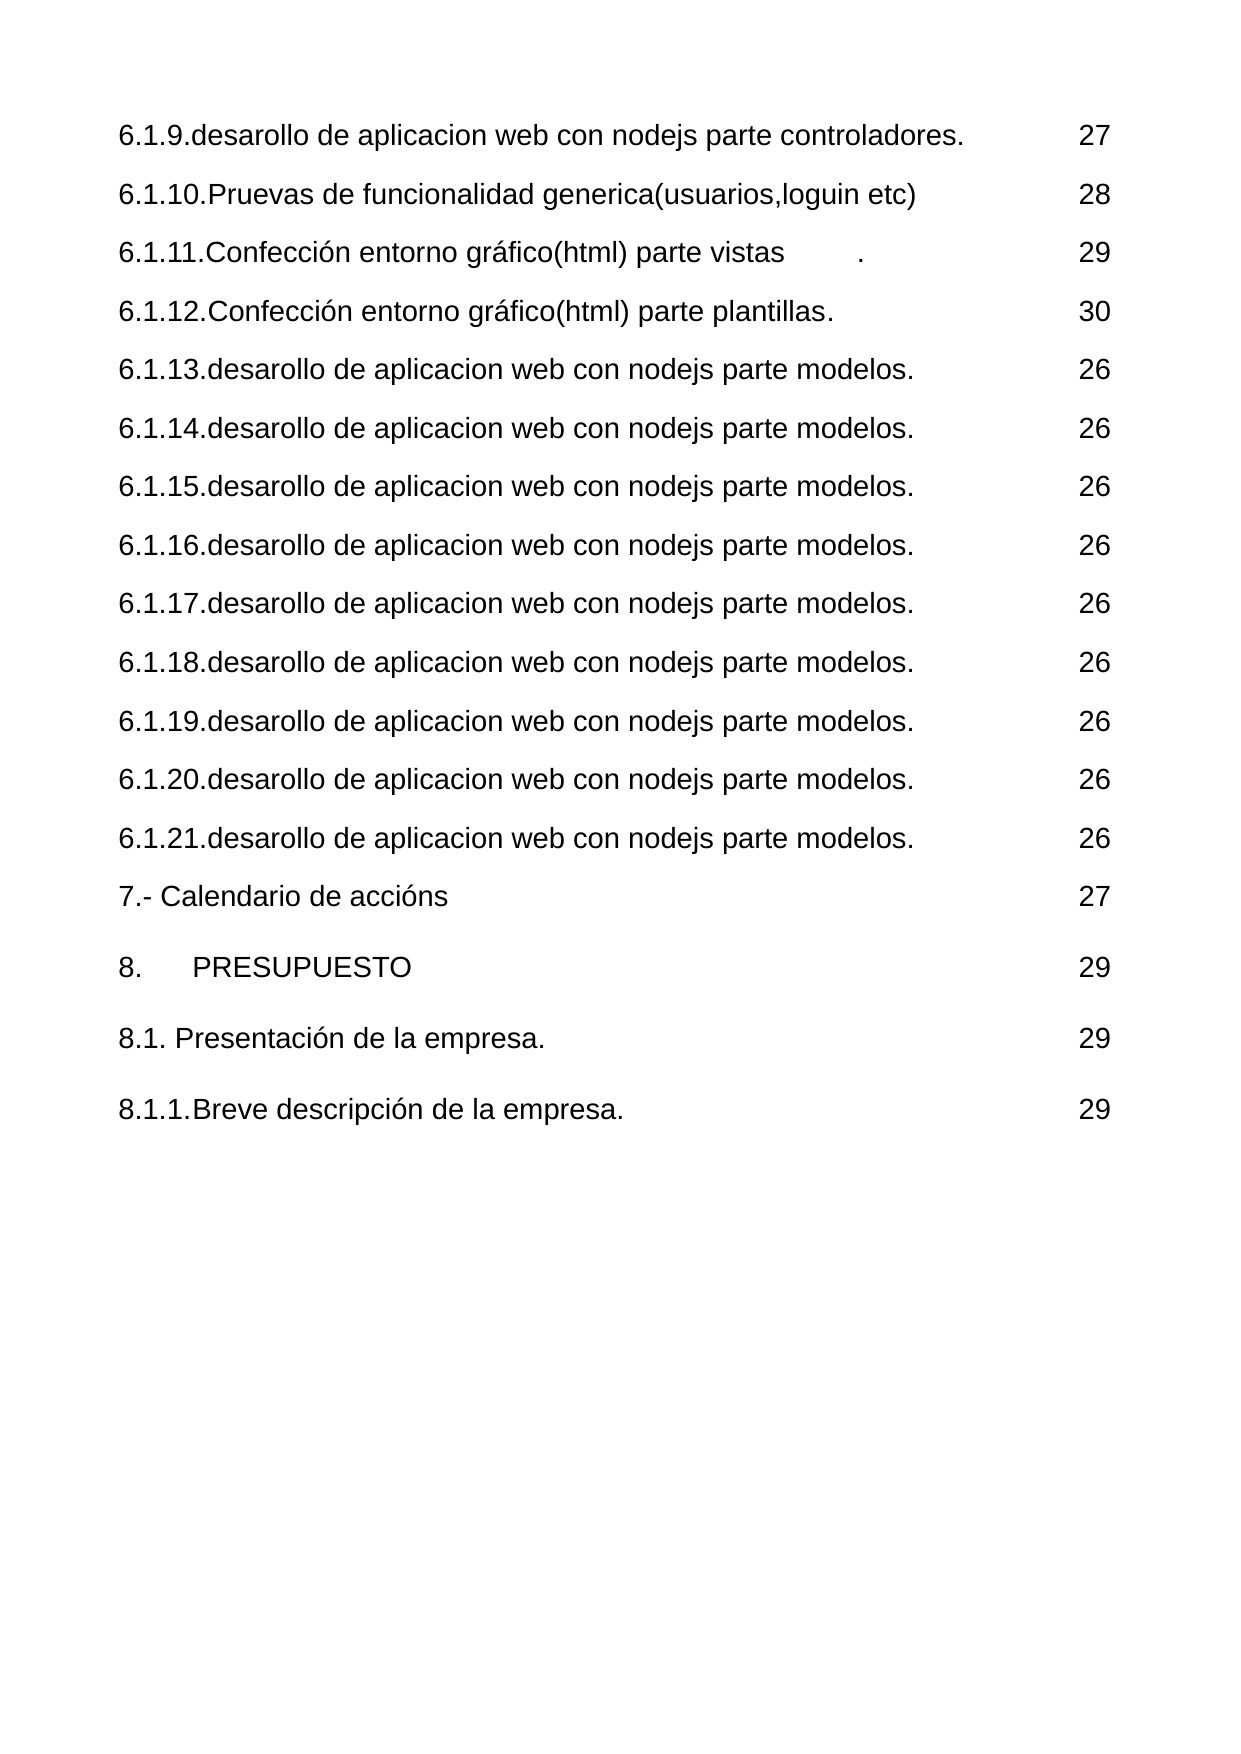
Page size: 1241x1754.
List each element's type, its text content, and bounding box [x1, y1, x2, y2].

text 6.1.12.Confección entorno gráfico(html) parte plantillas. 30 [118, 294, 1122, 327]
text 6.1.20.desarollo de aplicacion web con nodejs parte modelos. 26 [118, 762, 1122, 796]
title 8. PRESUPUESTO 29 [118, 950, 1122, 984]
text 6.1.18.desarollo de aplicacion web con nodejs parte modelos. 26 [118, 645, 1122, 678]
text 6.1.13.desarollo de aplicacion web con nodejs parte modelos. 26 [118, 352, 1122, 386]
text 6.1.19.desarollo de aplicacion web con nodejs parte modelos. 26 [118, 703, 1122, 737]
text 6.1.14.desarollo de aplicacion web con nodejs parte modelos. 26 [118, 411, 1122, 444]
text 6.1.16.desarollo de aplicacion web con nodejs parte modelos. 26 [118, 528, 1122, 561]
text 6.1.15.desarollo de aplicacion web con nodejs parte modelos. 26 [118, 469, 1122, 503]
text 6.1.10.Pruevas de funcionalidad generica(usuarios,loguin etc) 28 [118, 177, 1122, 210]
text 6.1.17.desarollo de aplicacion web con nodejs parte modelos. 26 [118, 586, 1122, 620]
title 8.1. Presentación de la empresa. 29 [118, 1021, 1122, 1055]
text 6.1.9.desarollo de aplicacion web con nodejs parte controladores. 27 [118, 118, 1122, 152]
title 8.1.1. Breve descripción de la empresa. 29 [118, 1092, 1122, 1126]
text 6.1.21.desarollo de aplicacion web con nodejs parte modelos. 26 [118, 821, 1122, 854]
text 7.- Calendario de accións 27 [118, 879, 1122, 913]
text 6.1.11.Confección entorno gráfico(html) parte vistas . 29 [118, 235, 1122, 269]
